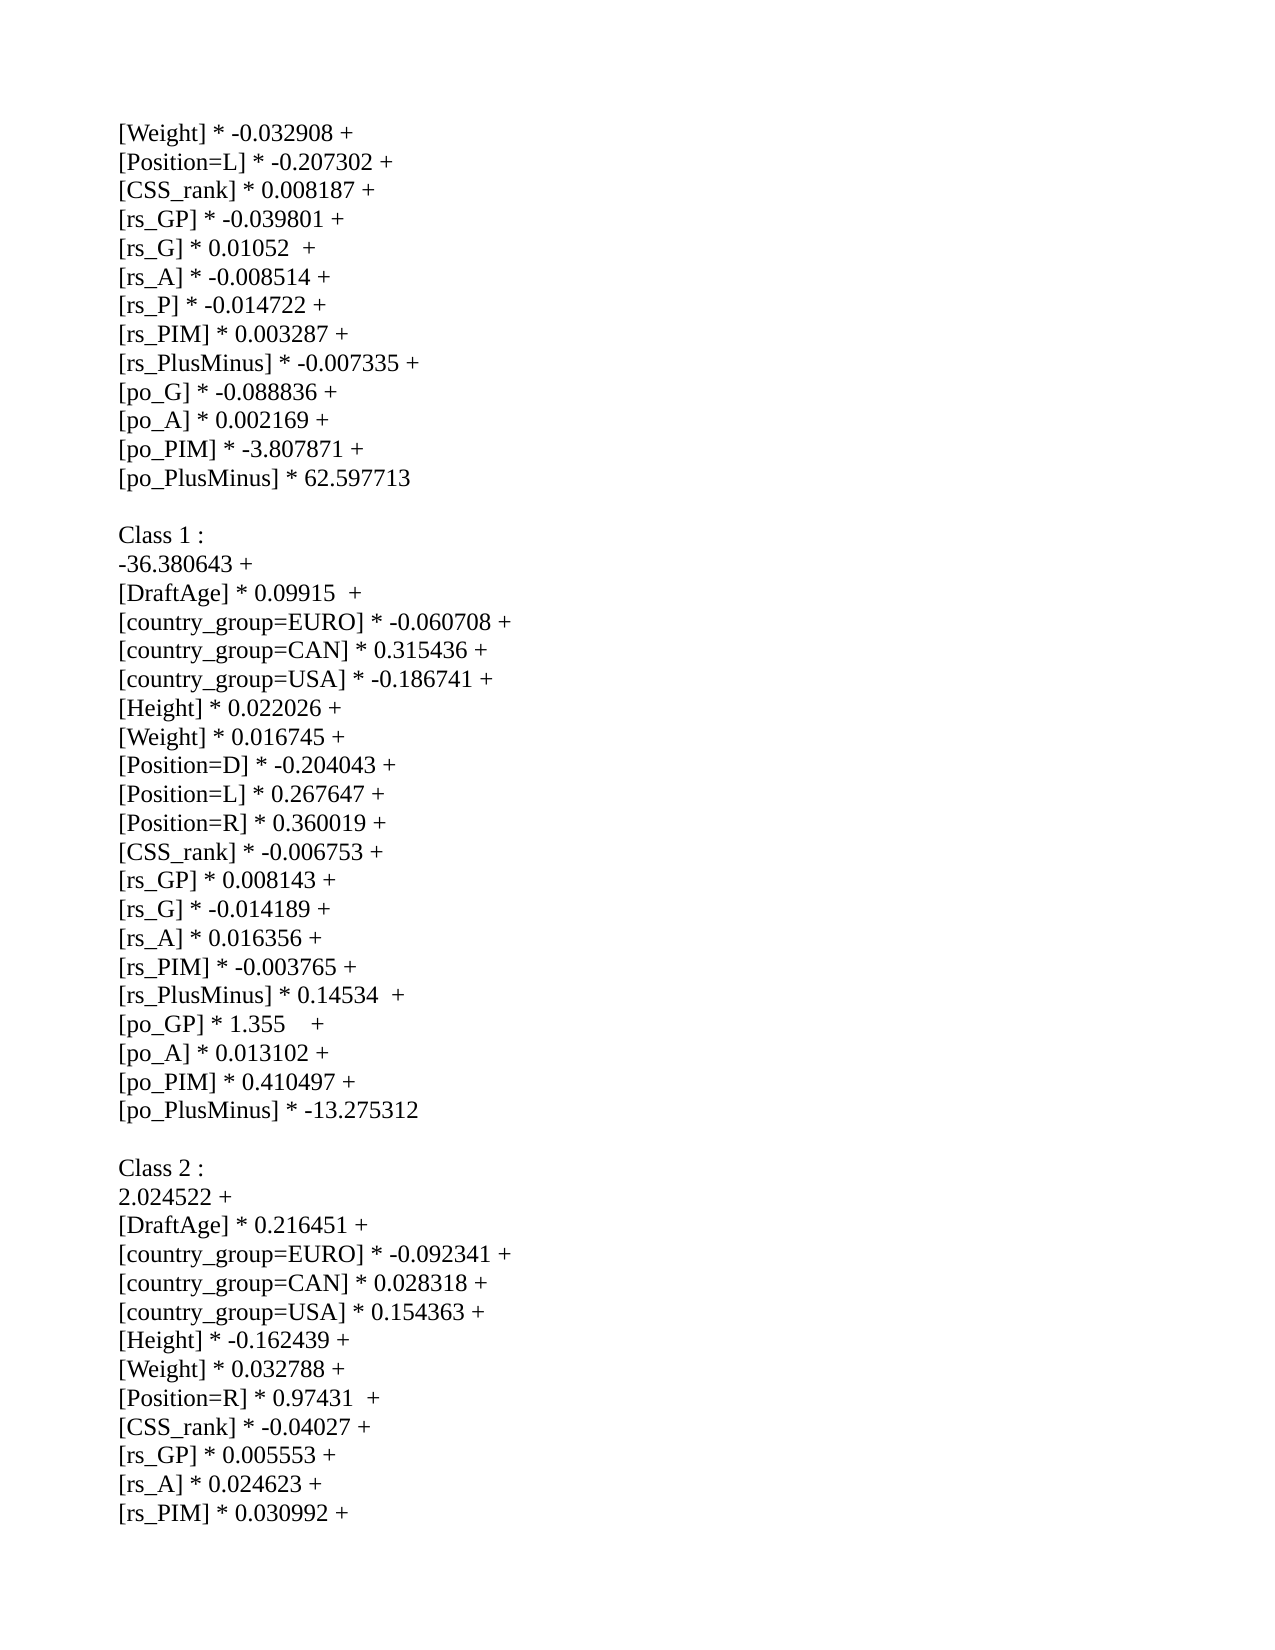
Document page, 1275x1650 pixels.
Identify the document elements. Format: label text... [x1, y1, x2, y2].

text [Position=R] * 0.97431 + [118, 1383, 1157, 1412]
text [rs_PIM] * -0.003765 + [118, 952, 1157, 981]
text [Height] * 0.022026 + [118, 693, 1157, 722]
text [Position=R] * 0.360019 + [118, 808, 1157, 837]
text [rs_A] * -0.008514 + [118, 262, 1157, 291]
text [rs_A] * 0.016356 + [118, 923, 1157, 952]
text [rs_PlusMinus] * -0.007335 + [118, 348, 1157, 377]
text [rs_GP] * 0.005553 + [118, 1441, 1157, 1469]
text [rs_G] * -0.014189 + [118, 894, 1157, 923]
text [country_group=CAN] * 0.028318 + [118, 1268, 1157, 1297]
text [CSS_rank] * 0.008187 + [118, 176, 1157, 204]
text [rs_P] * -0.014722 + [118, 291, 1157, 319]
text [Position=L] * -0.207302 + [118, 147, 1157, 176]
text Class 1 : [118, 521, 1157, 549]
text [country_group=USA] * -0.186741 + [118, 664, 1157, 693]
text 2.024522 + [118, 1182, 1157, 1211]
text [po_G] * -0.088836 + [118, 377, 1157, 406]
text [Position=D] * -0.204043 + [118, 751, 1157, 779]
text [Position=L] * 0.267647 + [118, 779, 1157, 808]
text [DraftAge] * 0.09915 + [118, 578, 1157, 607]
text [Weight] * 0.032788 + [118, 1354, 1157, 1383]
text [country_group=USA] * 0.154363 + [118, 1297, 1157, 1326]
text [Weight] * -0.032908 + [118, 118, 1157, 147]
text Class 2 : [118, 1153, 1157, 1182]
text [Height] * -0.162439 + [118, 1326, 1157, 1354]
text [CSS_rank] * -0.006753 + [118, 837, 1157, 866]
text [rs_A] * 0.024623 + [118, 1469, 1157, 1498]
text [po_GP] * 1.355 + [118, 1009, 1157, 1038]
text [DraftAge] * 0.216451 + [118, 1211, 1157, 1239]
text [country_group=EURO] * -0.060708 + [118, 607, 1157, 636]
text [po_A] * 0.013102 + [118, 1038, 1157, 1067]
text [po_PlusMinus] * 62.597713 [118, 463, 1157, 492]
text [po_PlusMinus] * -13.275312 [118, 1096, 1157, 1124]
text [rs_GP] * -0.039801 + [118, 204, 1157, 233]
text [country_group=EURO] * -0.092341 + [118, 1239, 1157, 1268]
text [rs_PIM] * 0.003287 + [118, 319, 1157, 348]
text [rs_GP] * 0.008143 + [118, 866, 1157, 894]
text [po_A] * 0.002169 + [118, 406, 1157, 434]
text [CSS_rank] * -0.04027 + [118, 1412, 1157, 1441]
text [rs_PIM] * 0.030992 + [118, 1498, 1157, 1527]
text [country_group=CAN] * 0.315436 + [118, 636, 1157, 664]
text [po_PIM] * -3.807871 + [118, 434, 1157, 463]
text -36.380643 + [118, 549, 1157, 578]
text [rs_G] * 0.01052 + [118, 233, 1157, 262]
text [Weight] * 0.016745 + [118, 722, 1157, 751]
text [rs_PlusMinus] * 0.14534 + [118, 981, 1157, 1009]
text [po_PIM] * 0.410497 + [118, 1067, 1157, 1096]
